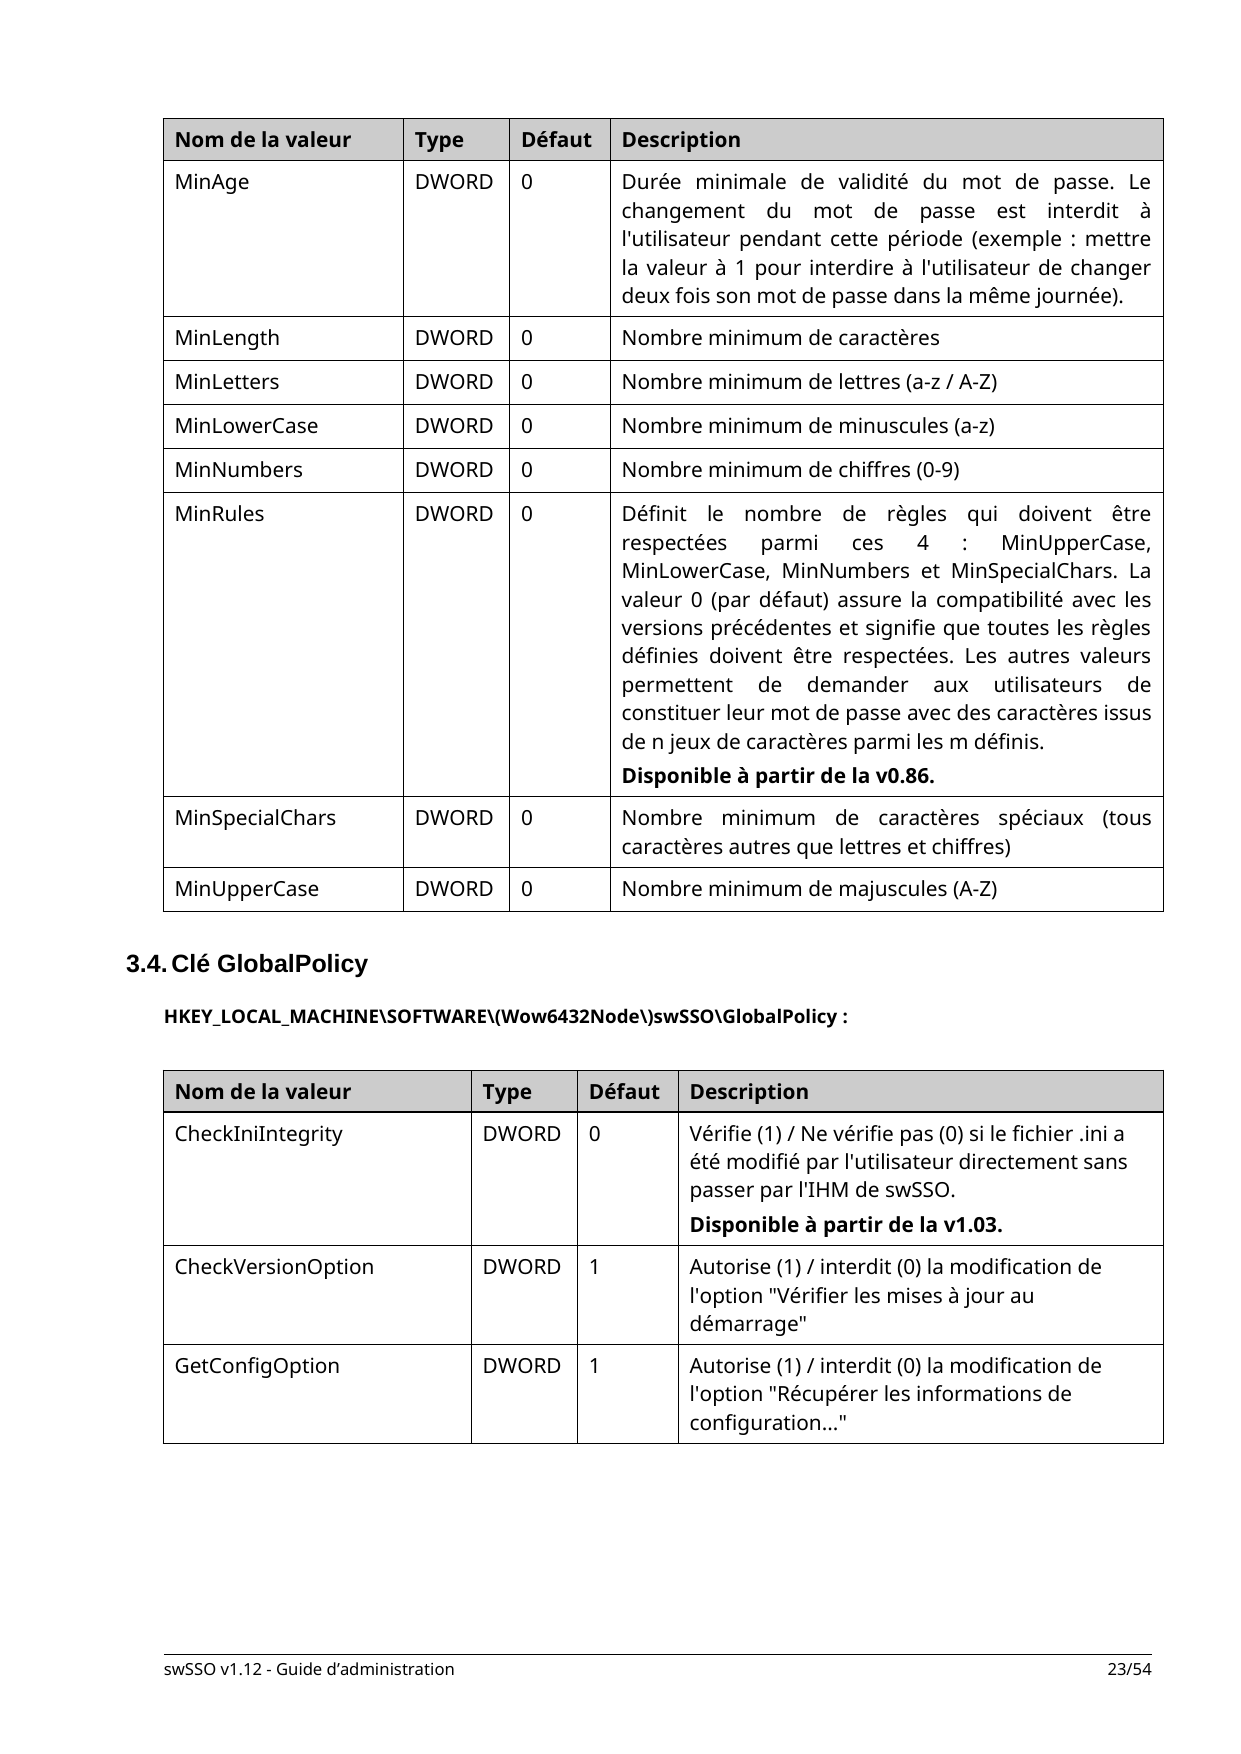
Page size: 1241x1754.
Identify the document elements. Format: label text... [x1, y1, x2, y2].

table_cell Définit le nombre de règles qui doivent être respectées parmi ces 4 : MinUpperCase, MinLowerCase, MinNumbers et MinSpecialChars. La valeur 0 (par défaut) assure la compatibilité avec les versions précédentes et signifie que toutes les règles définies doivent être respectées. Les autres valeurs permettent de demander aux utilisateurs de constituer leur mot de passe avec des caractères issus de n jeux de caractères parmi les m définis. Disponible à partir de la v0.86. [611, 493, 1163, 796]
table_cell Vérifie (1) / Ne vérifie pas (0) si le fichier .ini a été modifié par l'utilisateur directement sans passer par l'IHM de swSSO. Disponible à partir de la v1.03. [679, 1113, 1163, 1245]
table_cell 1 [578, 1246, 678, 1344]
table_header Nom de la valeur [164, 119, 403, 160]
table_cell DWORD [404, 797, 509, 867]
table_cell CheckVersionOption [164, 1246, 471, 1344]
table_cell Nombre minimum de chiffres (0-9) [611, 449, 1163, 492]
table_cell DWORD [404, 317, 509, 360]
table_cell DWORD [472, 1246, 577, 1344]
table_cell CheckIniIntegrity [164, 1113, 471, 1245]
table_header Type [472, 1071, 577, 1111]
table_cell MinAge [164, 161, 403, 316]
text HKEY_LOCAL_MACHINE\SOFTWARE\(Wow6432Node\)swSSO\GlobalPolicy : [164, 1003, 1152, 1028]
table_cell Nombre minimum de majuscules (A-Z) [611, 868, 1163, 911]
table_cell DWORD [404, 161, 509, 316]
table_cell DWORD [404, 361, 509, 404]
table_cell DWORD [404, 493, 509, 796]
table_cell 0 [510, 449, 610, 492]
table_cell MinLength [164, 317, 403, 360]
table_cell MinLetters [164, 361, 403, 404]
table_cell 0 [578, 1113, 678, 1245]
table_cell MinUpperCase [164, 868, 403, 911]
table_header Défaut [510, 119, 610, 160]
table_cell 0 [510, 493, 610, 796]
table_cell MinRules [164, 493, 403, 796]
table_cell Nombre minimum de caractères [611, 317, 1163, 360]
table_header Description [611, 119, 1163, 160]
table_cell GetConfigOption [164, 1345, 471, 1443]
table_header Description [679, 1071, 1163, 1111]
table_cell DWORD [404, 405, 509, 448]
table_cell DWORD [404, 868, 509, 911]
table_cell Autorise (1) / interdit (0) la modification de l'option "Récupérer les informations de configuration..." [679, 1345, 1163, 1443]
table_cell 0 [510, 868, 610, 911]
table_cell 0 [510, 405, 610, 448]
table_cell DWORD [472, 1345, 577, 1443]
subtitle Clé GlobalPolicy [126, 949, 1152, 978]
table_cell Nombre minimum de caractères spéciaux (tous caractères autres que lettres et chiffres) [611, 797, 1163, 867]
table_header Type [404, 119, 509, 160]
table_cell Durée minimale de validité du mot de passe. Le changement du mot de passe est interdit à l'utilisateur pendant cette période (exemple : mettre la valeur à 1 pour interdire à l'utilisateur de changer deux fois son mot de passe dans la même journée). [611, 161, 1163, 316]
table_cell MinNumbers [164, 449, 403, 492]
table_cell MinLowerCase [164, 405, 403, 448]
table_cell Nombre minimum de minuscules (a-z) [611, 405, 1163, 448]
table_cell 1 [578, 1345, 678, 1443]
table_cell DWORD [404, 449, 509, 492]
table_cell MinSpecialChars [164, 797, 403, 867]
table_cell DWORD [472, 1113, 577, 1245]
table_header Nom de la valeur [164, 1071, 471, 1111]
table_cell 0 [510, 161, 610, 316]
table_cell 0 [510, 361, 610, 404]
table_header Défaut [578, 1071, 678, 1111]
table_cell Autorise (1) / interdit (0) la modification de l'option "Vérifier les mises à jour au démarrage" [679, 1246, 1163, 1344]
table_cell 0 [510, 797, 610, 867]
table_cell Nombre minimum de lettres (a-z / A-Z) [611, 361, 1163, 404]
table_cell 0 [510, 317, 610, 360]
